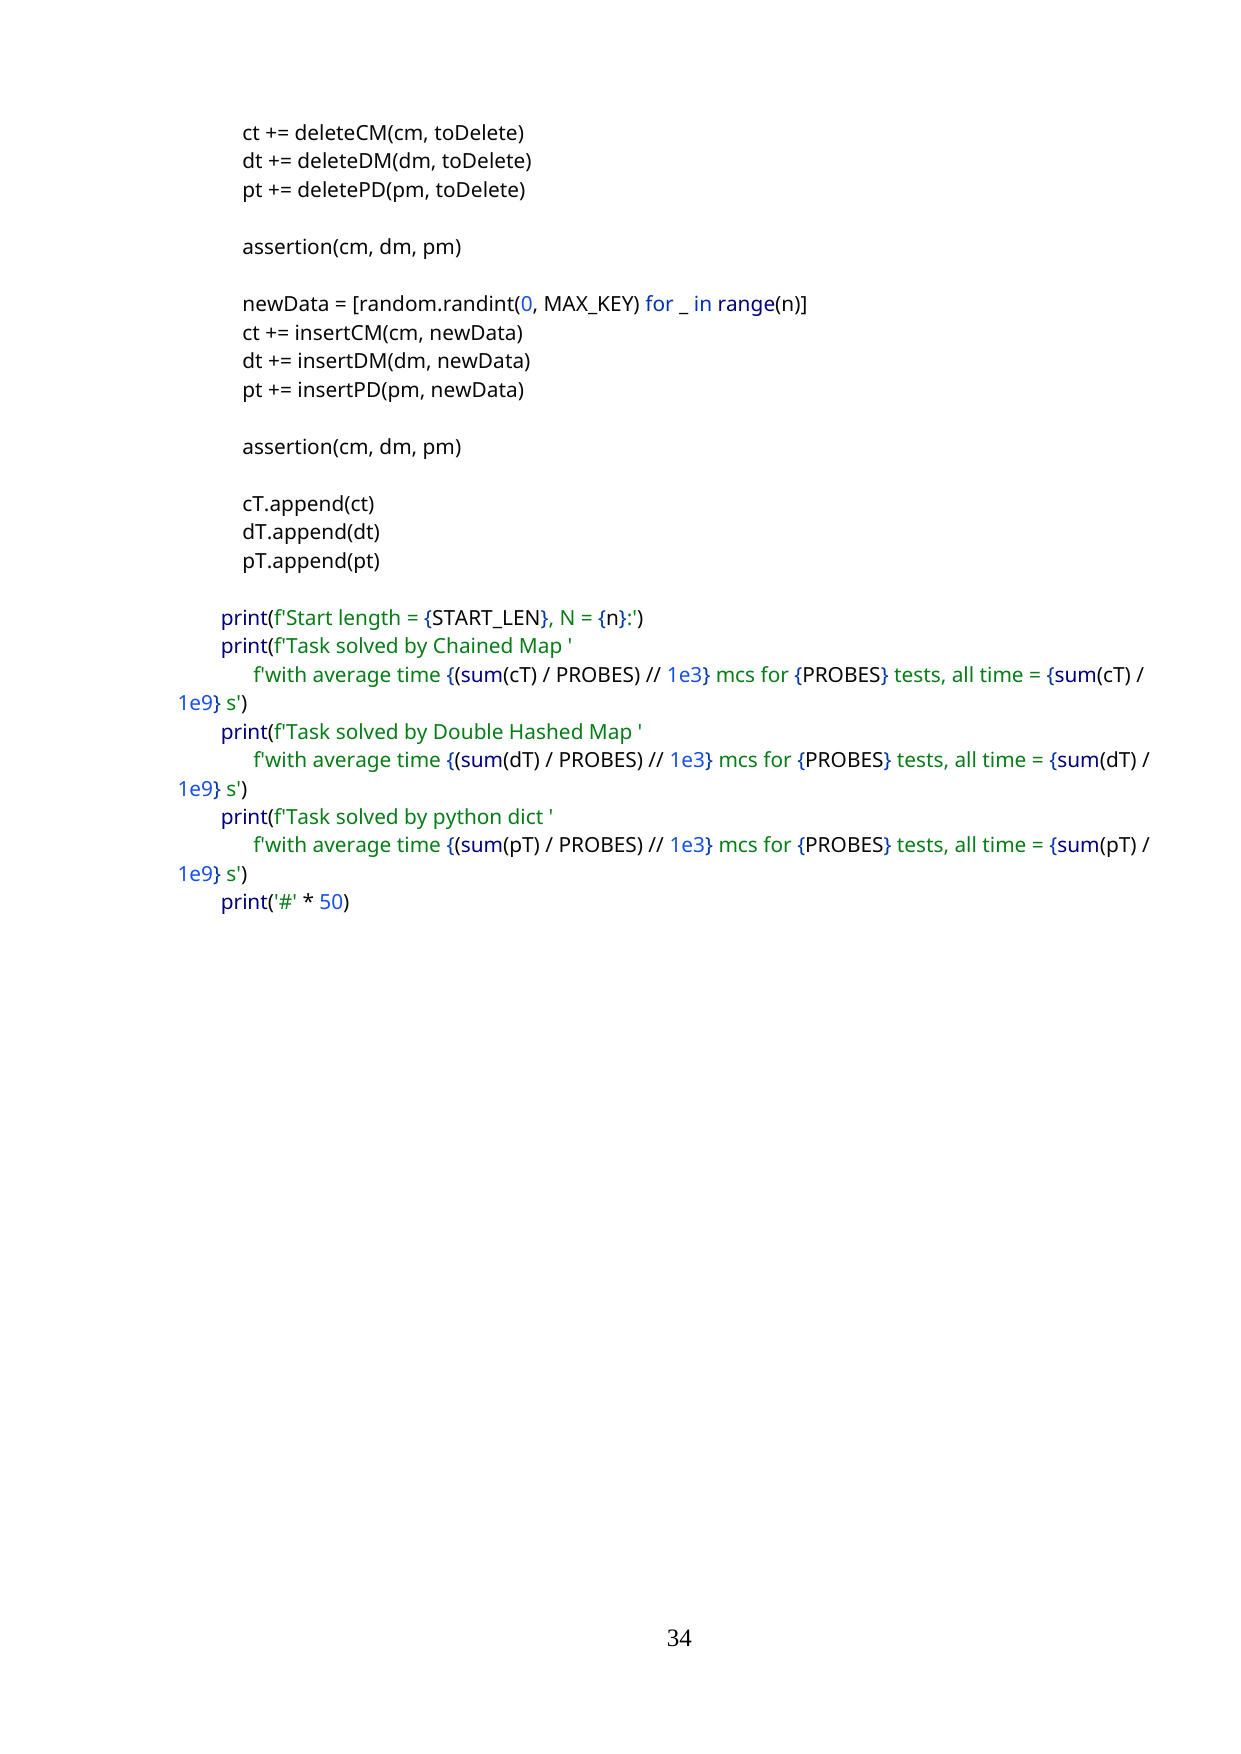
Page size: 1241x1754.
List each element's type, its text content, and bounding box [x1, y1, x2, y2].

text ct += deleteCM(cm, toDelete) dt += deleteDM(dm, toDelete) pt += deletePD(pm, toDelete) assertion(cm, dm, pm) newData = [random.randint(0, MAX_KEY) for _ in range(n)] ct += insertCM(cm, newData) dt += insertDM(dm, newData) pt += insertPD(pm, newData) assertion(cm, dm, pm) cT.append(ct) dT.append(dt) pT.append(pt) print(f'Start length = {START_LEN}, N = {n}:') print(f'Task solved by Chained Map ' f'with average time {(sum(cT) / PROBES) // 1e3} mcs for {PROBES} tests, all time = {sum(cT) / 1e9} s') print(f'Task solved by Double Hashed Map ' f'with average time {(sum(dT) / PROBES) // 1e3} mcs for {PROBES} tests, all time = {sum(dT) / 1e9} s') print(f'Task solved by python dict ' f'with average time {(sum(pT) / PROBES) // 1e3} mcs for {PROBES} tests, all time = {sum(pT) / 1e9} s') print('#' * 50) [177, 118, 1181, 916]
